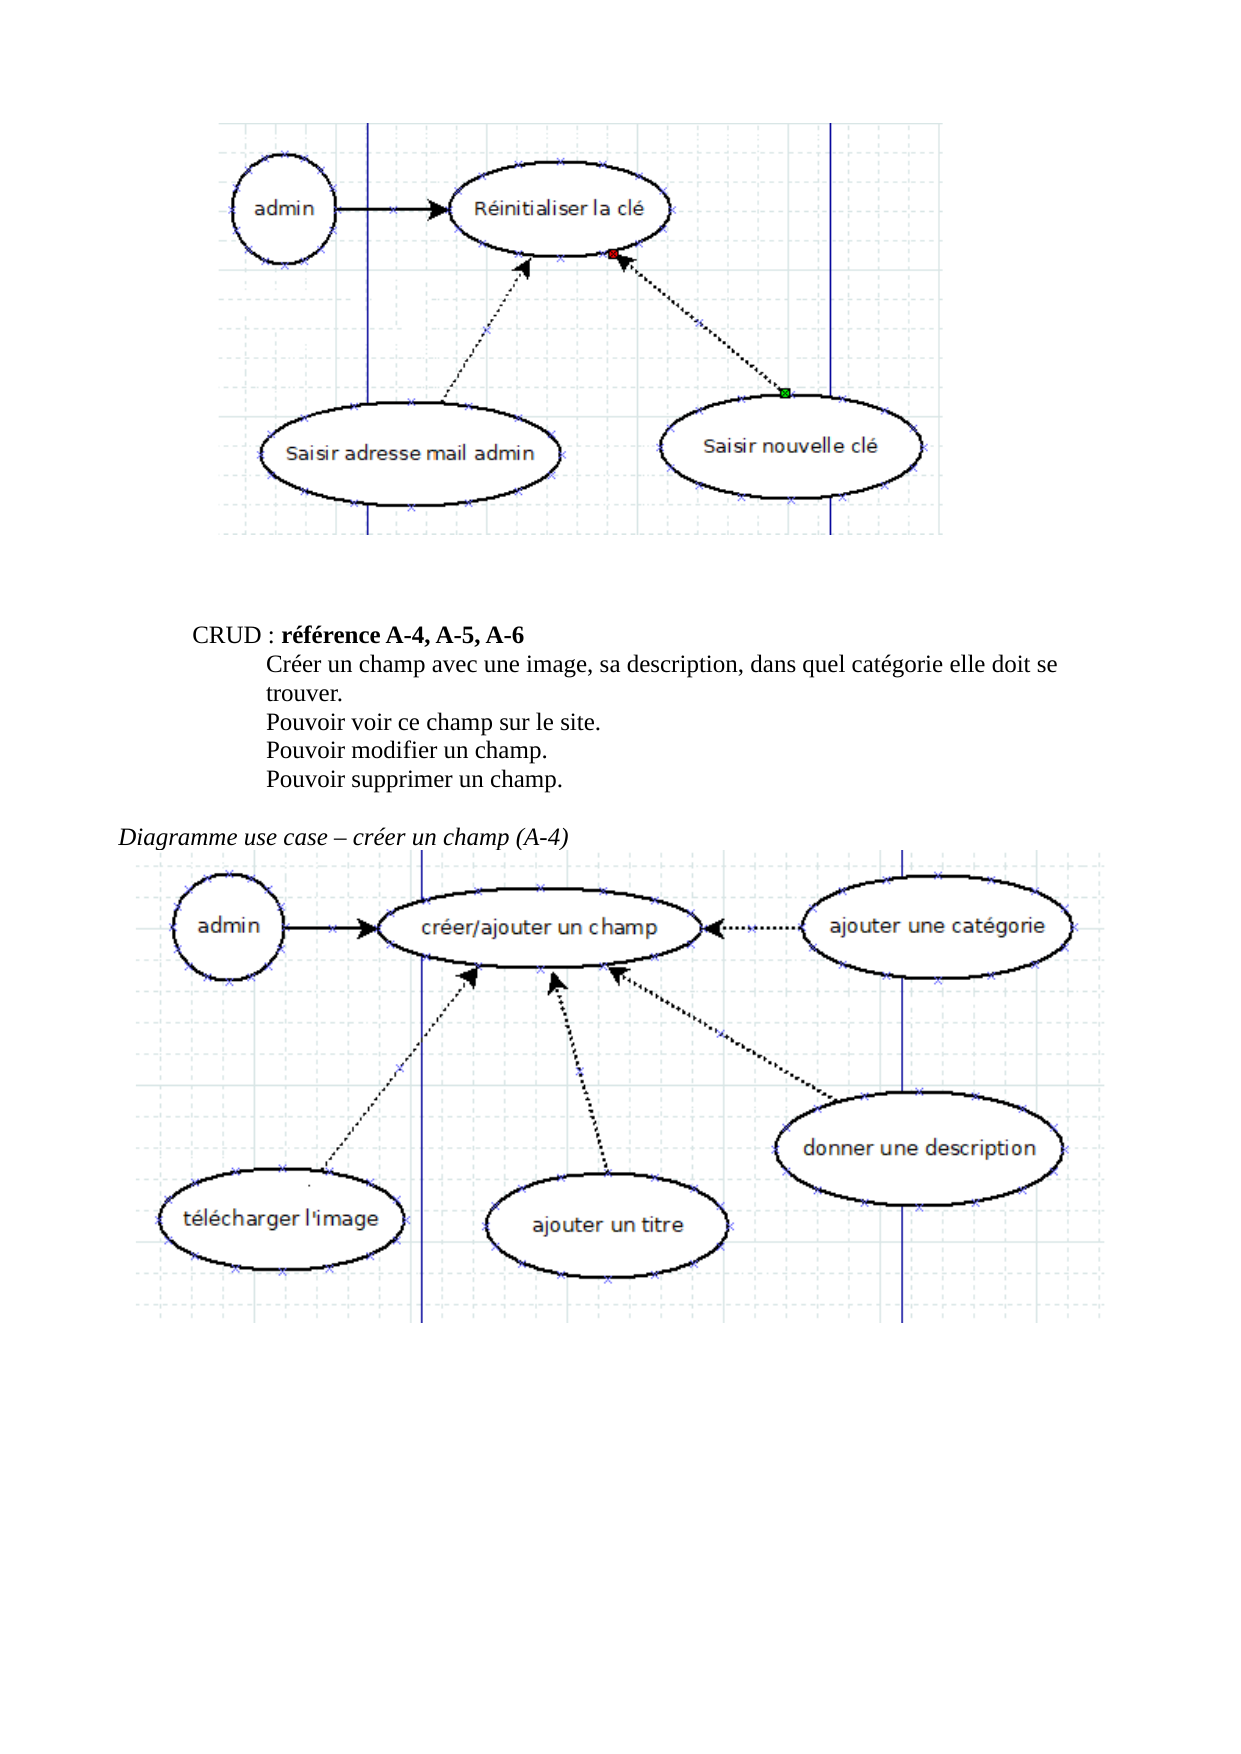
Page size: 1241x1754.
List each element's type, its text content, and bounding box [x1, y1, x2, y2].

text Créer un champ avec une image, sa description, dans quel catégorie elle doit se trouver. [118, 649, 1122, 707]
text Pouvoir voir ce champ sur le site. [118, 707, 1122, 736]
text CRUD : référence A-4, A-5, A-6 [118, 621, 1122, 649]
picture [135, 850, 1105, 1323]
text Pouvoir modifier un champ. [118, 736, 1122, 764]
picture [218, 123, 943, 535]
text Pouvoir supprimer un champ. [118, 764, 1122, 793]
text Diagramme use case – créer un champ (A-4) [118, 822, 1122, 851]
